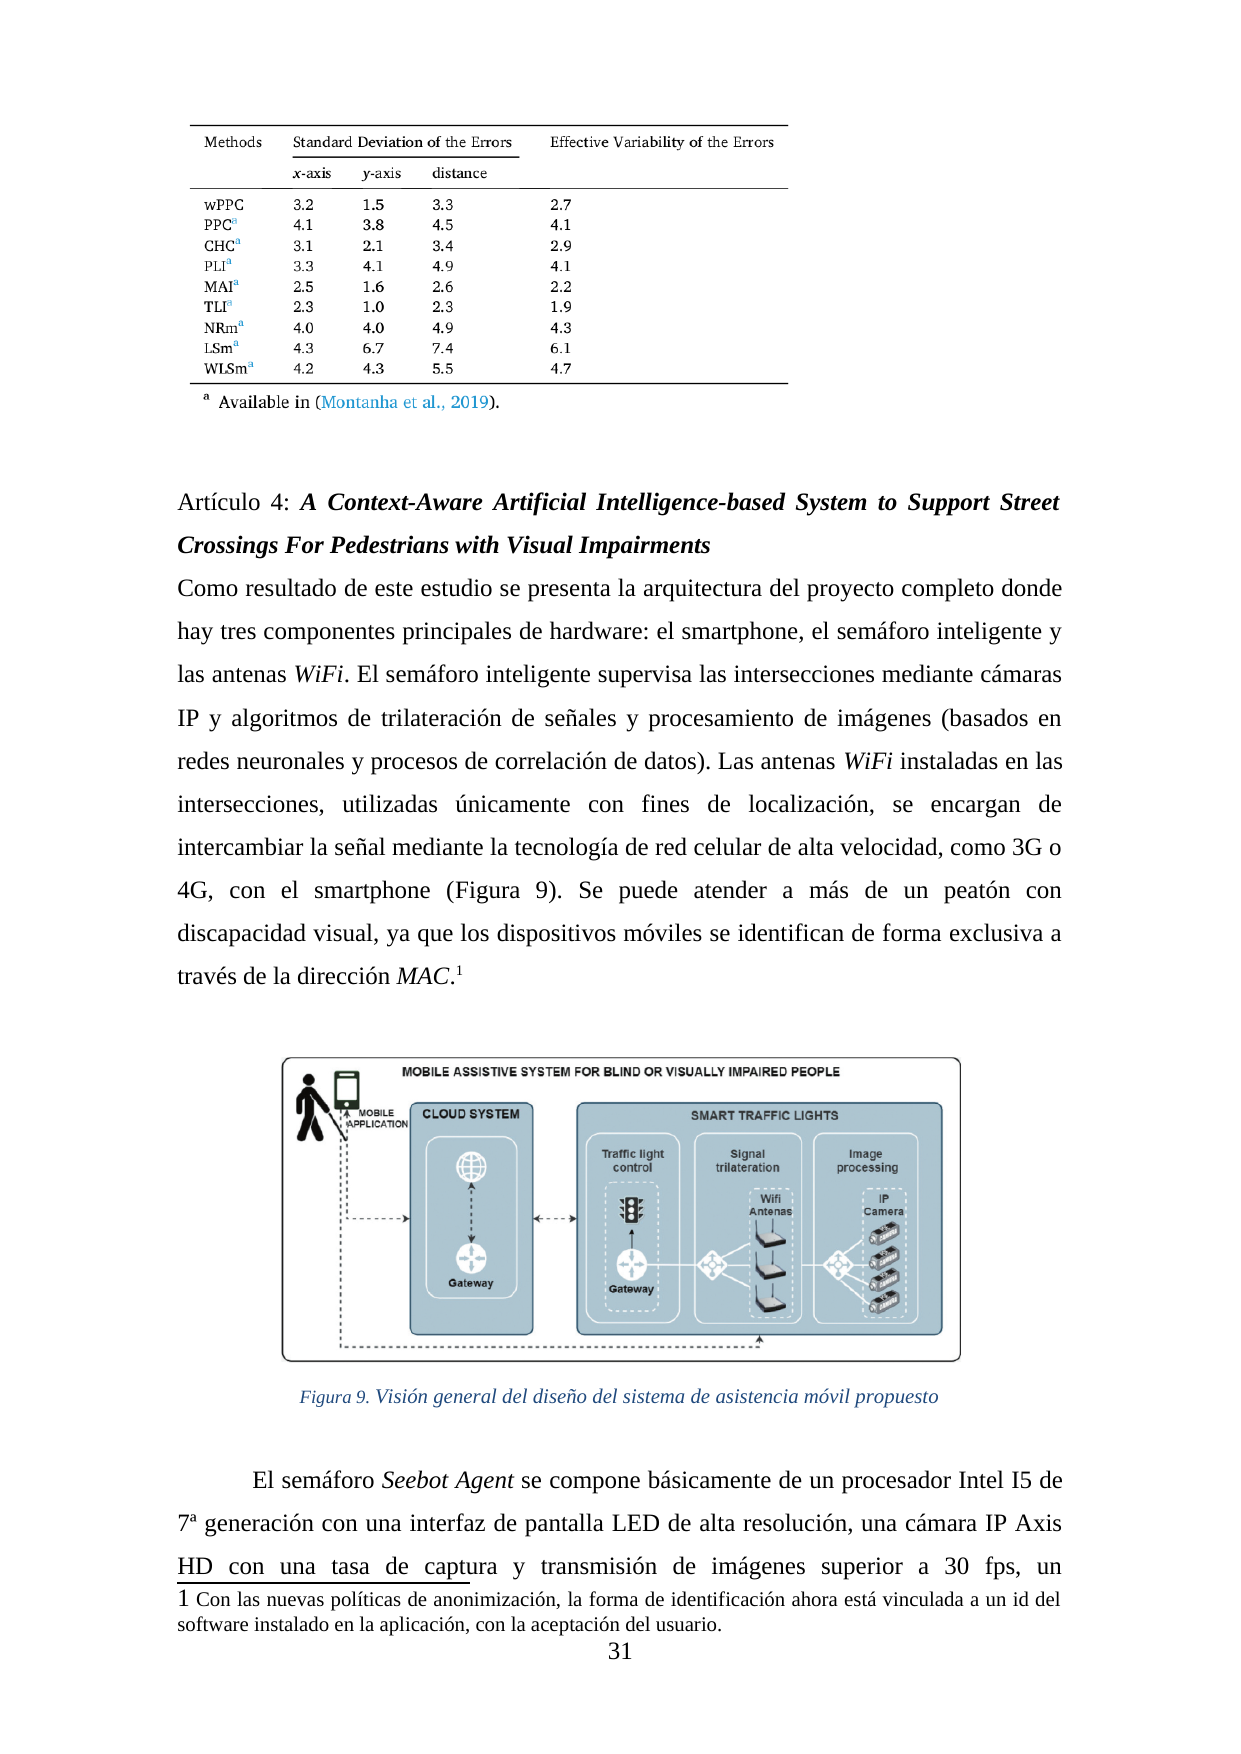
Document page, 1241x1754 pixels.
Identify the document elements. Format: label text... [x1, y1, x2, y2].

text Figura 9. Visión general del diseño del sistema de asistencia móvil propuesto [177, 1384, 1063, 1408]
text Artículo 4: A Context-Aware Artificial Intelligence-based System to Support Street Crossings For Pedestrians with Visual Impairments [177, 487, 1063, 559]
text El semáforo Seebot Agent se compone básicamente de un procesador Intel I5 de 7ª generación con una interfaz de pantalla LED de alta resolución, una cámara IP Axis HD con una tasa de captura y transmisión de imágenes superior a 30 fps, un [177, 1465, 1063, 1580]
picture [275, 1047, 965, 1370]
text Con las nuevas políticas de anonimización, la forma de identificación ahora está vinculada a un id del software instalado en la aplicación, con la aceptación del usuario. [177, 1583, 1063, 1636]
text Como resultado de este estudio se presenta la arquitectura del proyecto completo donde hay tres componentes principales de hardware: el smartphone, el semáforo inteligente y las antenas WiFi. El semáforo inteligente supervisa las intersecciones mediante cámaras IP y algoritmos de trilateración de señales y procesamiento de imágenes (basados en redes neuronales y procesos de correlación de datos). Las antenas WiFi instaladas en las intersecciones, utilizadas únicamente con fines de localización, se encargan de intercambiar la señal mediante la tecnología de red celular de alta velocidad, como 3G o 4G, con el smartphone (Figura 9). Se puede atender a más de un peatón con discapacidad visual, ya que los dispositivos móviles se identifican de forma exclusiva a través de la dirección MAC. [177, 573, 1063, 990]
picture [177, 118, 803, 430]
